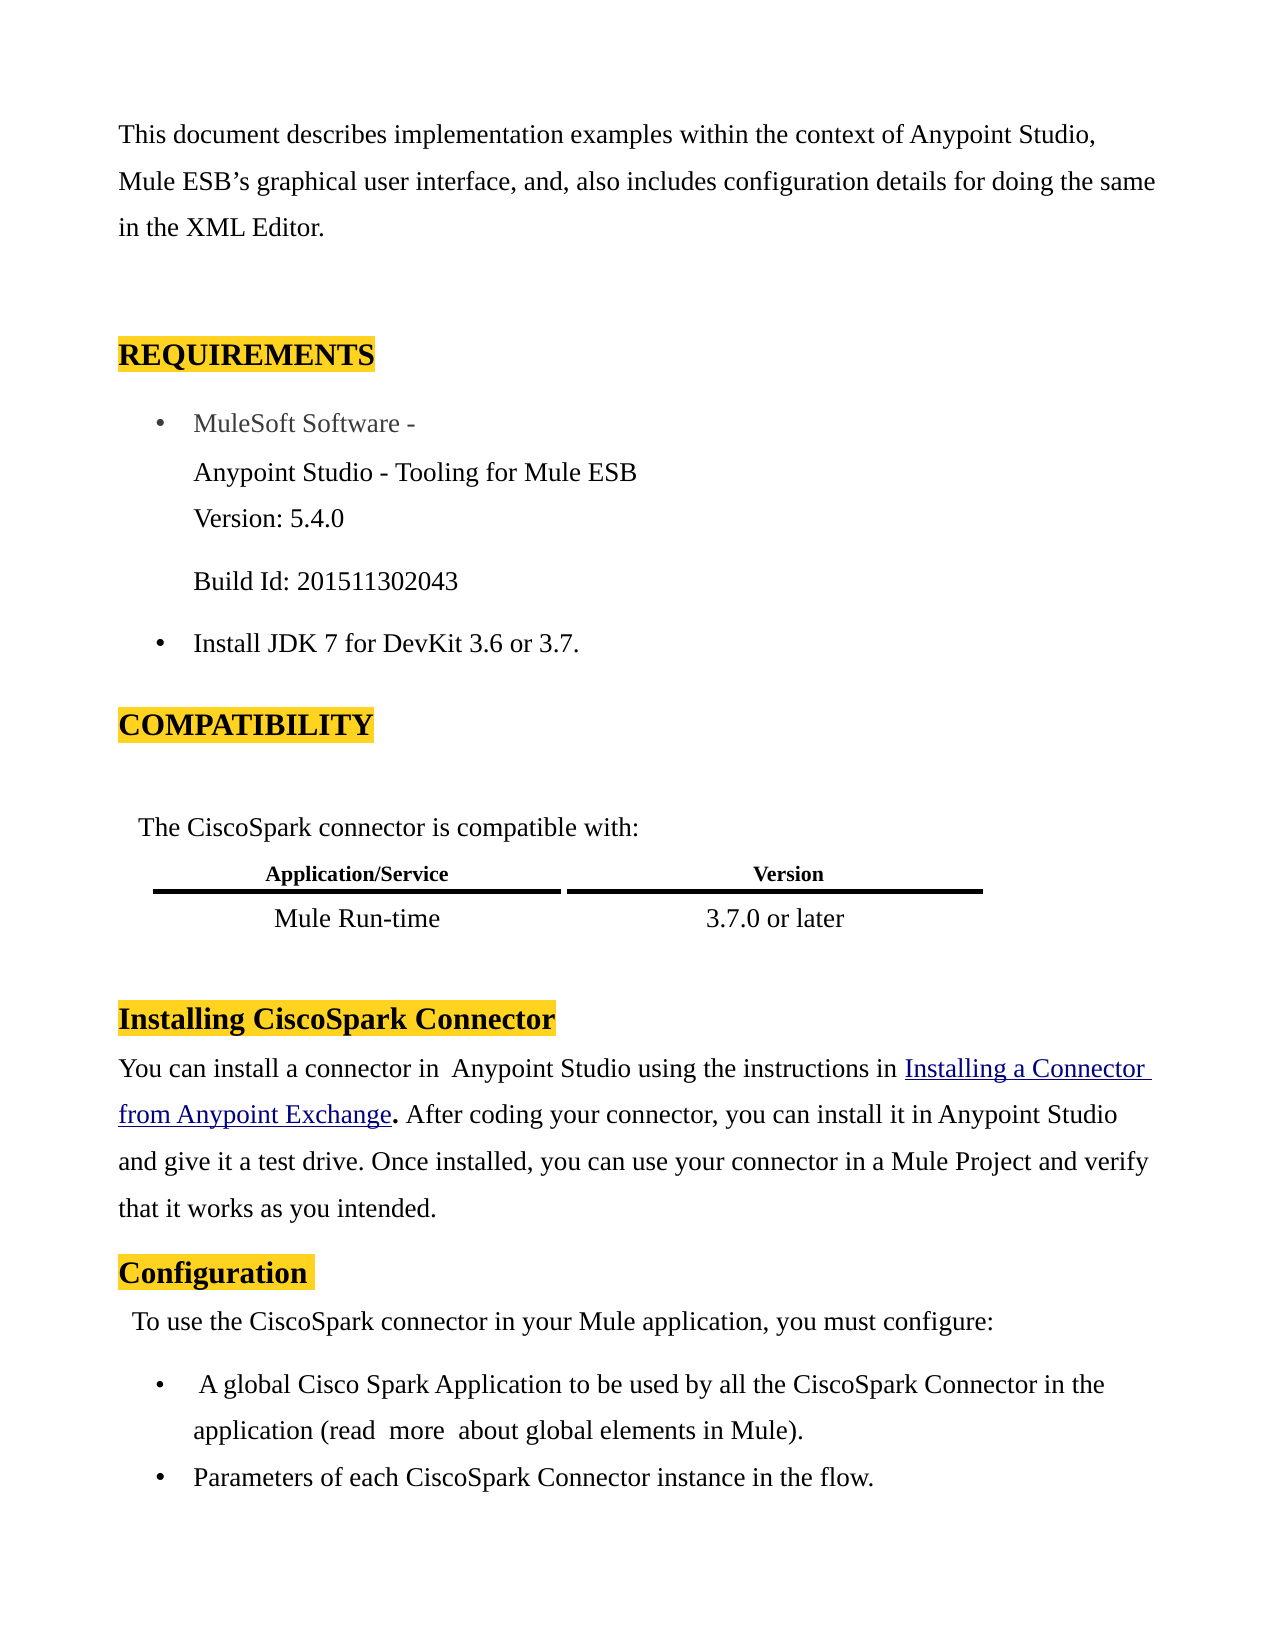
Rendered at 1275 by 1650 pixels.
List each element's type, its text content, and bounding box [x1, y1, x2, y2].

text To use the CiscoSpark connector in your Mule application, you must configure: [118, 1306, 1157, 1337]
subtitle Configuration [118, 1254, 1157, 1290]
list MuleSoft Software - [156, 406, 1157, 438]
table_header Version [564, 858, 986, 897]
text You can install a connector in Anypoint Studio using the instructions in Installing a Connector from Anypoint Exchange. After coding your connector, you can install it in Anypoint Studio and give it a test drive. Once installed, you can use your connector in a Mule Project and verify that it works as you intended. [118, 1052, 1157, 1223]
table_cell 3.7.0 or later [564, 898, 986, 952]
list Build Id: 201511302043 [156, 565, 1157, 596]
list Version: 5.4.0 [156, 502, 1157, 533]
text REQUIREMENTS [118, 336, 1157, 372]
table_cell Mule Run-time [150, 898, 564, 952]
list Parameters of each CiscoSpark Connector instance in the flow. [156, 1461, 1157, 1492]
list Anypoint Studio - Tooling for Mule ESB [156, 454, 1157, 487]
list Install JDK 7 for DevKit 3.6 or 3.7. [156, 627, 1157, 658]
text COMPATIBILITY [118, 707, 1157, 743]
table_header Application/Service [150, 858, 564, 897]
text Installing CiscoSpark Connector [118, 1000, 1157, 1036]
text This document describes implementation examples within the context of Anypoint Studio, Mule ESB’s graphical user interface, and, also includes configuration details for doing the same in the XML Editor. [118, 118, 1157, 243]
list A global Cisco Spark Application to be used by all the CiscoSpark Connector in the application (read more about global elements in Mule). [156, 1368, 1157, 1446]
text The CiscoSpark connector is compatible with: [118, 810, 1157, 843]
